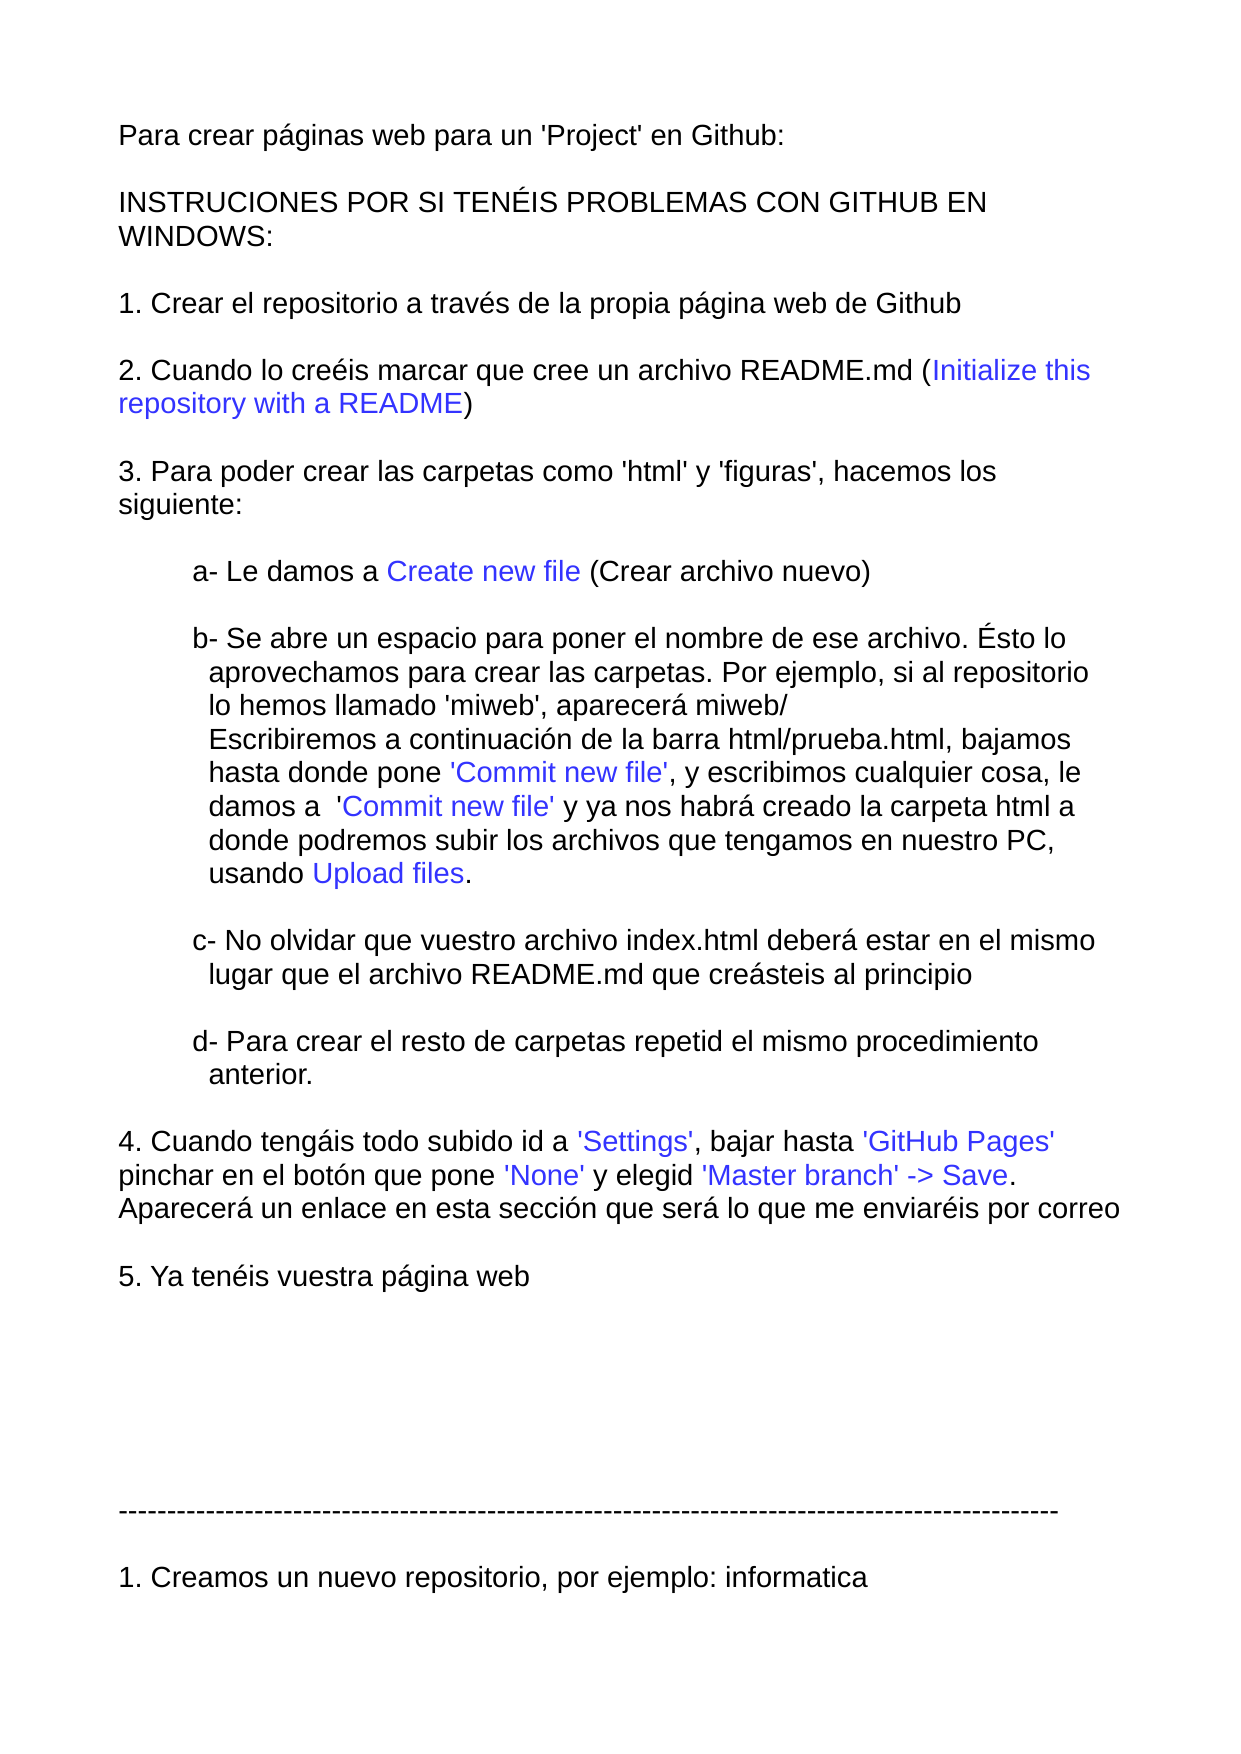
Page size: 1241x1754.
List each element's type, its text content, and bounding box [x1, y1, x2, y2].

text 3. Para poder crear las carpetas como 'html' y 'figuras', hacemos los siguiente: [118, 453, 1122, 521]
text Escribiremos a continuación de la barra html/prueba.html, bajamos hasta donde pone 'Commit new file', y escribimos cualquier cosa, le damos a 'Commit new file' y ya nos habrá creado la carpeta html a donde podremos subir los archivos que tengamos en nuestro PC, usando Upload files. [118, 722, 1122, 889]
text ------------------------------------------------------------------------------------------------- [118, 1493, 1122, 1527]
text d- Para crear el resto de carpetas repetid el mismo procedimiento anterior. [118, 1024, 1122, 1091]
text a- Le damos a Create new file (Crear archivo nuevo) [118, 554, 1122, 588]
text b- Se abre un espacio para poner el nombre de ese archivo. Ésto lo [118, 621, 1122, 655]
text 4. Cuando tengáis todo subido id a 'Settings', bajar hasta 'GitHub Pages' pinchar en el botón que pone 'None' y elegid 'Master branch' -> Save. Aparecerá un enlace en esta sección que será lo que me enviaréis por correo [118, 1124, 1122, 1225]
text 1. Creamos un nuevo repositorio, por ejemplo: informatica [118, 1560, 1122, 1594]
text 2. Cuando lo creéis marcar que cree un archivo README.md (Initialize this repository with a README) [118, 353, 1122, 420]
text 5. Ya tenéis vuestra página web [118, 1258, 1122, 1292]
text c- No olvidar que vuestro archivo index.html deberá estar en el mismo [118, 923, 1122, 957]
text 1. Crear el repositorio a través de la propia página web de Github [118, 286, 1122, 319]
text lugar que el archivo README.md que creásteis al principio [118, 957, 1122, 990]
text Para crear páginas web para un 'Project' en Github: [118, 118, 1122, 152]
text lo hemos llamado 'miweb', aparecerá miweb/ [118, 688, 1122, 722]
text aprovechamos para crear las carpetas. Por ejemplo, si al repositorio [118, 655, 1122, 688]
text INSTRUCIONES POR SI TENÉIS PROBLEMAS CON GITHUB EN WINDOWS: [118, 185, 1122, 252]
